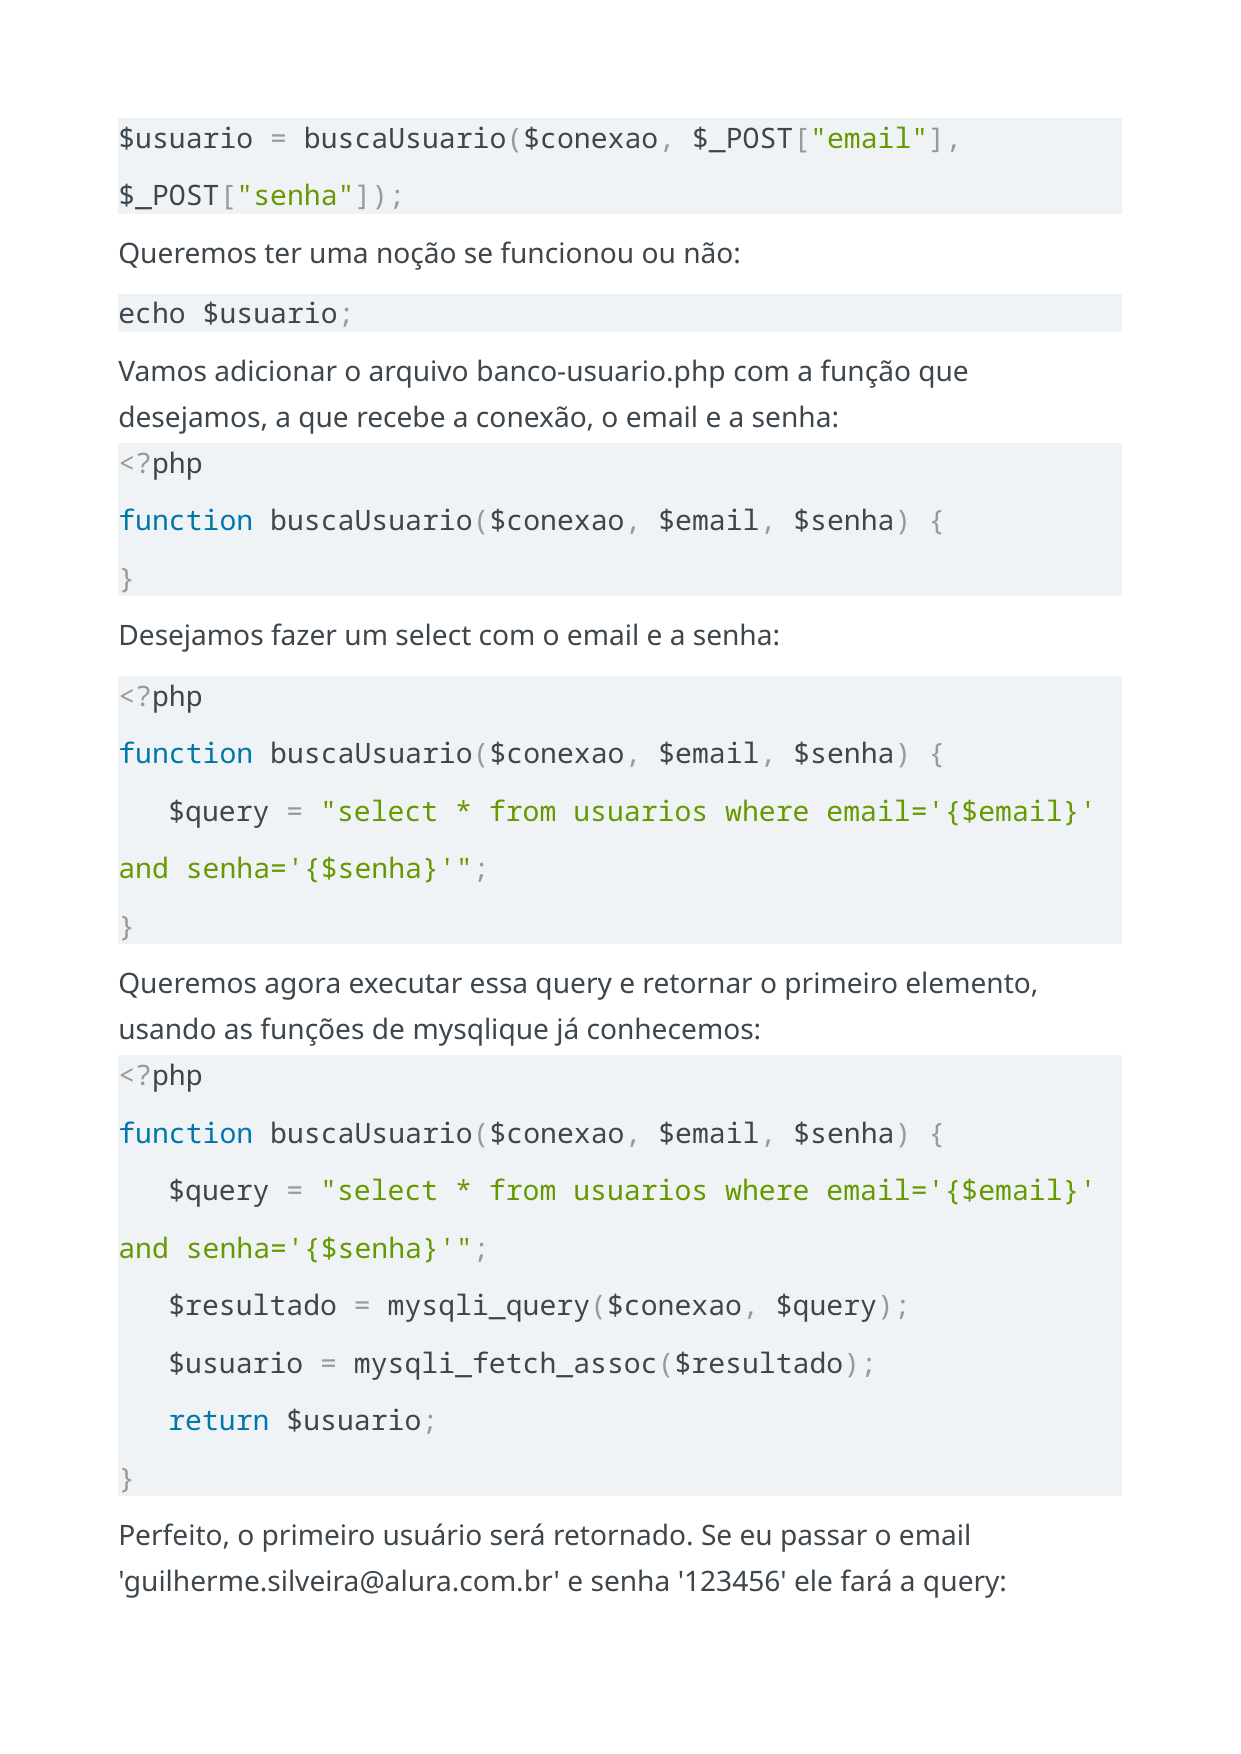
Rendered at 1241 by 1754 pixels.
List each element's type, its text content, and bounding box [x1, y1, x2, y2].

text Vamos adicionar o arquivo banco-usuario.php com a função que desejamos, a que recebe a conexão, o email e a senha: [118, 351, 1122, 435]
text function buscaUsuario($conexao, $email, $senha) { [118, 733, 1122, 772]
text return $usuario; [118, 1400, 1122, 1439]
text function buscaUsuario($conexao, $email, $senha) { [118, 1113, 1122, 1151]
text Queremos agora executar essa query e retornar o primeiro elemento, usando as funções de mysqlique já conhecemos: [118, 963, 1122, 1048]
text Desejamos fazer um select com o email e a senha: [118, 616, 1122, 654]
text $usuario = mysqli_fetch_assoc($resultado); [118, 1343, 1122, 1381]
text $query = "select * from usuarios where email='{$email}' and senha='{$senha}'"; [118, 1170, 1122, 1266]
text $query = "select * from usuarios where email='{$email}' and senha='{$senha}'"; [118, 791, 1122, 887]
text $usuario = buscaUsuario($conexao, $_POST["email"], $_POST["senha"]); [118, 118, 1122, 214]
text $resultado = mysqli_query($conexao, $query); [118, 1285, 1122, 1324]
text } [118, 558, 1122, 596]
text <?php [118, 676, 1122, 714]
text function buscaUsuario($conexao, $email, $senha) { [118, 501, 1122, 539]
text <?php [118, 443, 1122, 481]
text echo $usuario; [118, 294, 1122, 332]
text <?php [118, 1055, 1122, 1094]
text } [118, 906, 1122, 944]
text } [118, 1458, 1122, 1496]
text Perfeito, o primeiro usuário será retornado. Se eu passar o email 'guilherme.silveira@alura.com.br' e senha '123456' ele fará a query: [118, 1515, 1122, 1600]
text Queremos ter uma noção se funcionou ou não: [118, 233, 1122, 271]
